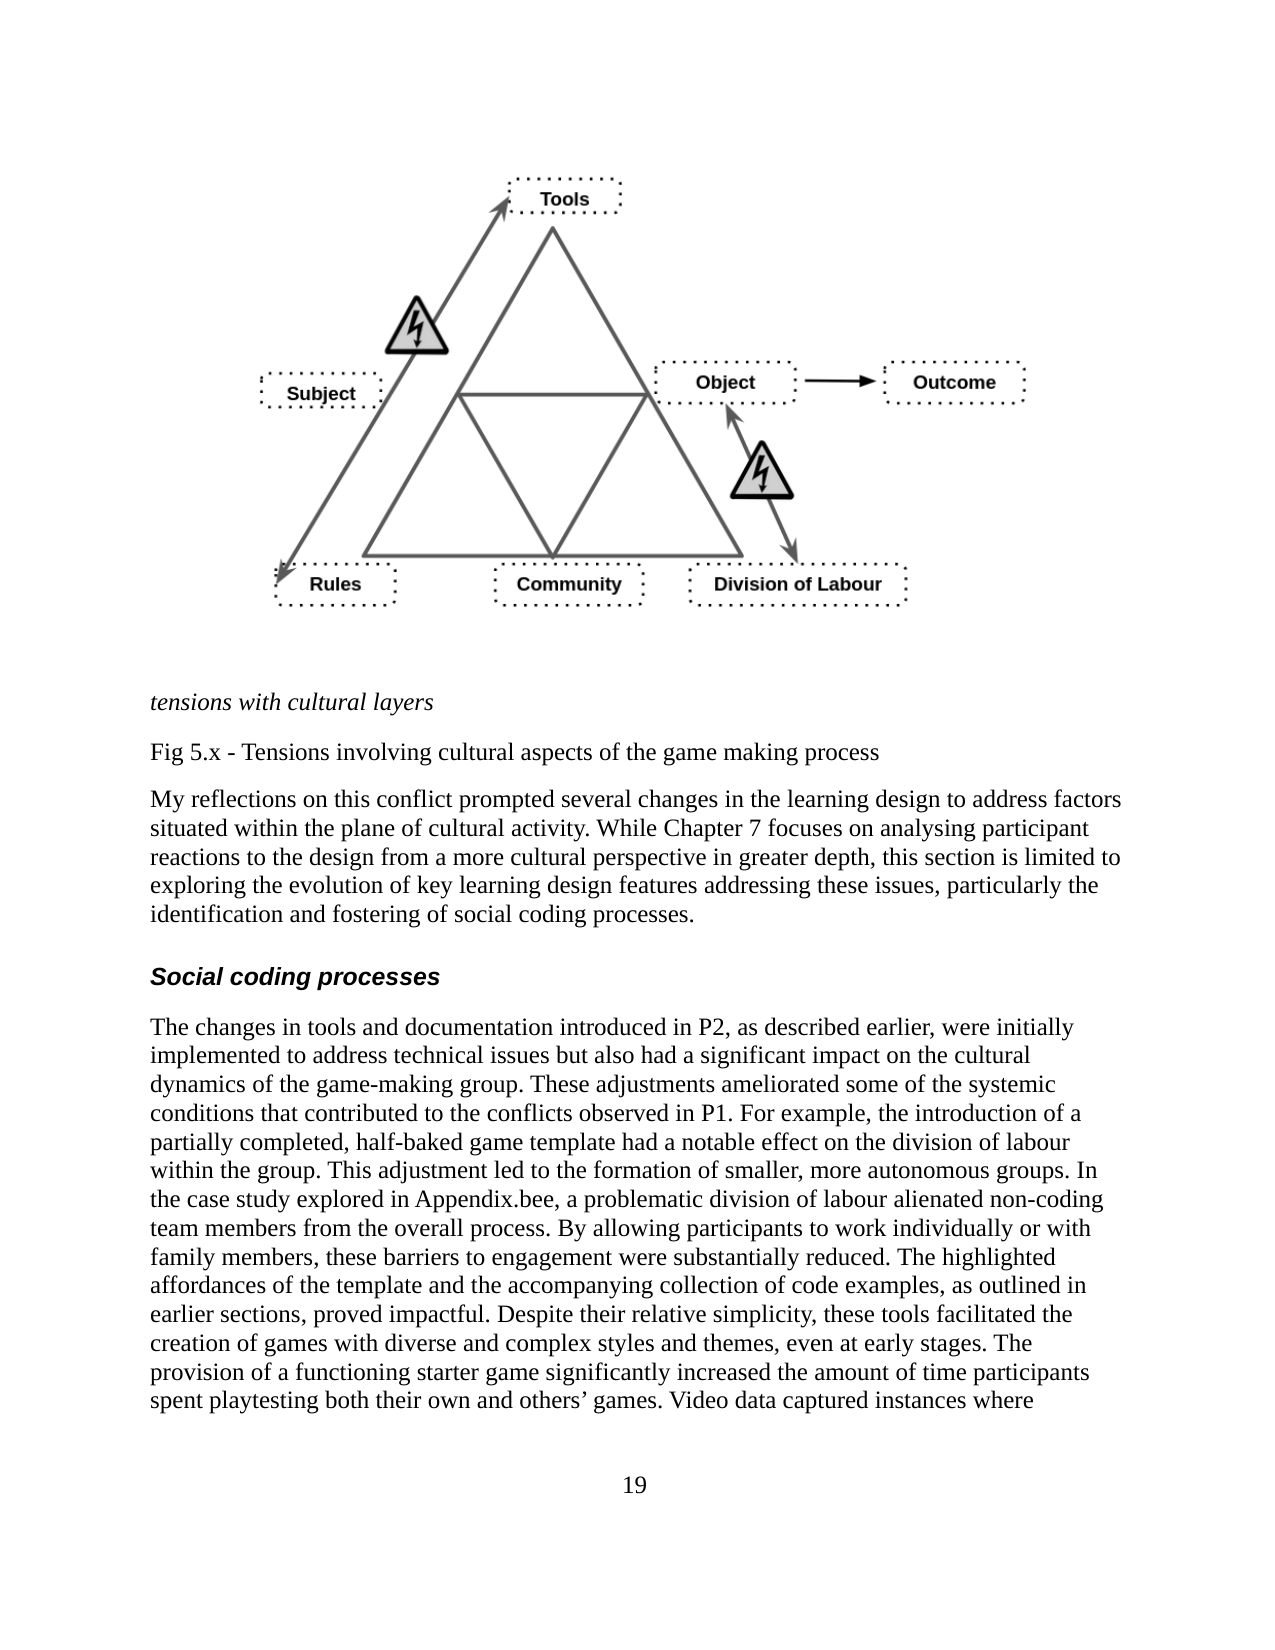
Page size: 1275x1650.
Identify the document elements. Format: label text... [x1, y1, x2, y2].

text My reflections on this conflict prompted several changes in the learning design to address factors situated within the plane of cultural activity. While Chapter 7 focuses on analysing participant reactions to the design from a more cultural perspective in greater depth, this section is limited to exploring the evolution of key learning design features addressing these issues, particularly the identification and fostering of social coding processes. [150, 784, 1125, 928]
subtitle Social coding processes [150, 962, 1125, 990]
text tensions with cultural layers [150, 687, 1125, 716]
text The changes in tools and documentation introduced in P2, as described earlier, were initially implemented to address technical issues but also had a significant impact on the cultural dynamics of the game-making group. These adjustments ameliorated some of the systemic conditions that contributed to the conflicts observed in P1. For example, the introduction of a partially completed, half-baked game template had a notable effect on the division of labour within the group. This adjustment led to the formation of smaller, more autonomous groups. In the case study explored in Appendix.bee, a problematic division of labour alienated non-coding team members from the overall process. By allowing participants to work individually or with family members, these barriers to engagement were substantially reduced. The highlighted affordances of the template and the accompanying collection of code examples, as outlined in earlier sections, proved impactful. Despite their relative simplicity, these tools facilitated the creation of games with diverse and complex styles and themes, even at early stages. The provision of a functioning starter game significantly increased the amount of time participants spent playtesting both their own and others’ games. Video data captured instances where [150, 1012, 1125, 1414]
text Fig 5.x - Tensions involving cultural aspects of the game making process [150, 737, 1125, 766]
picture [150, 150, 1077, 675]
